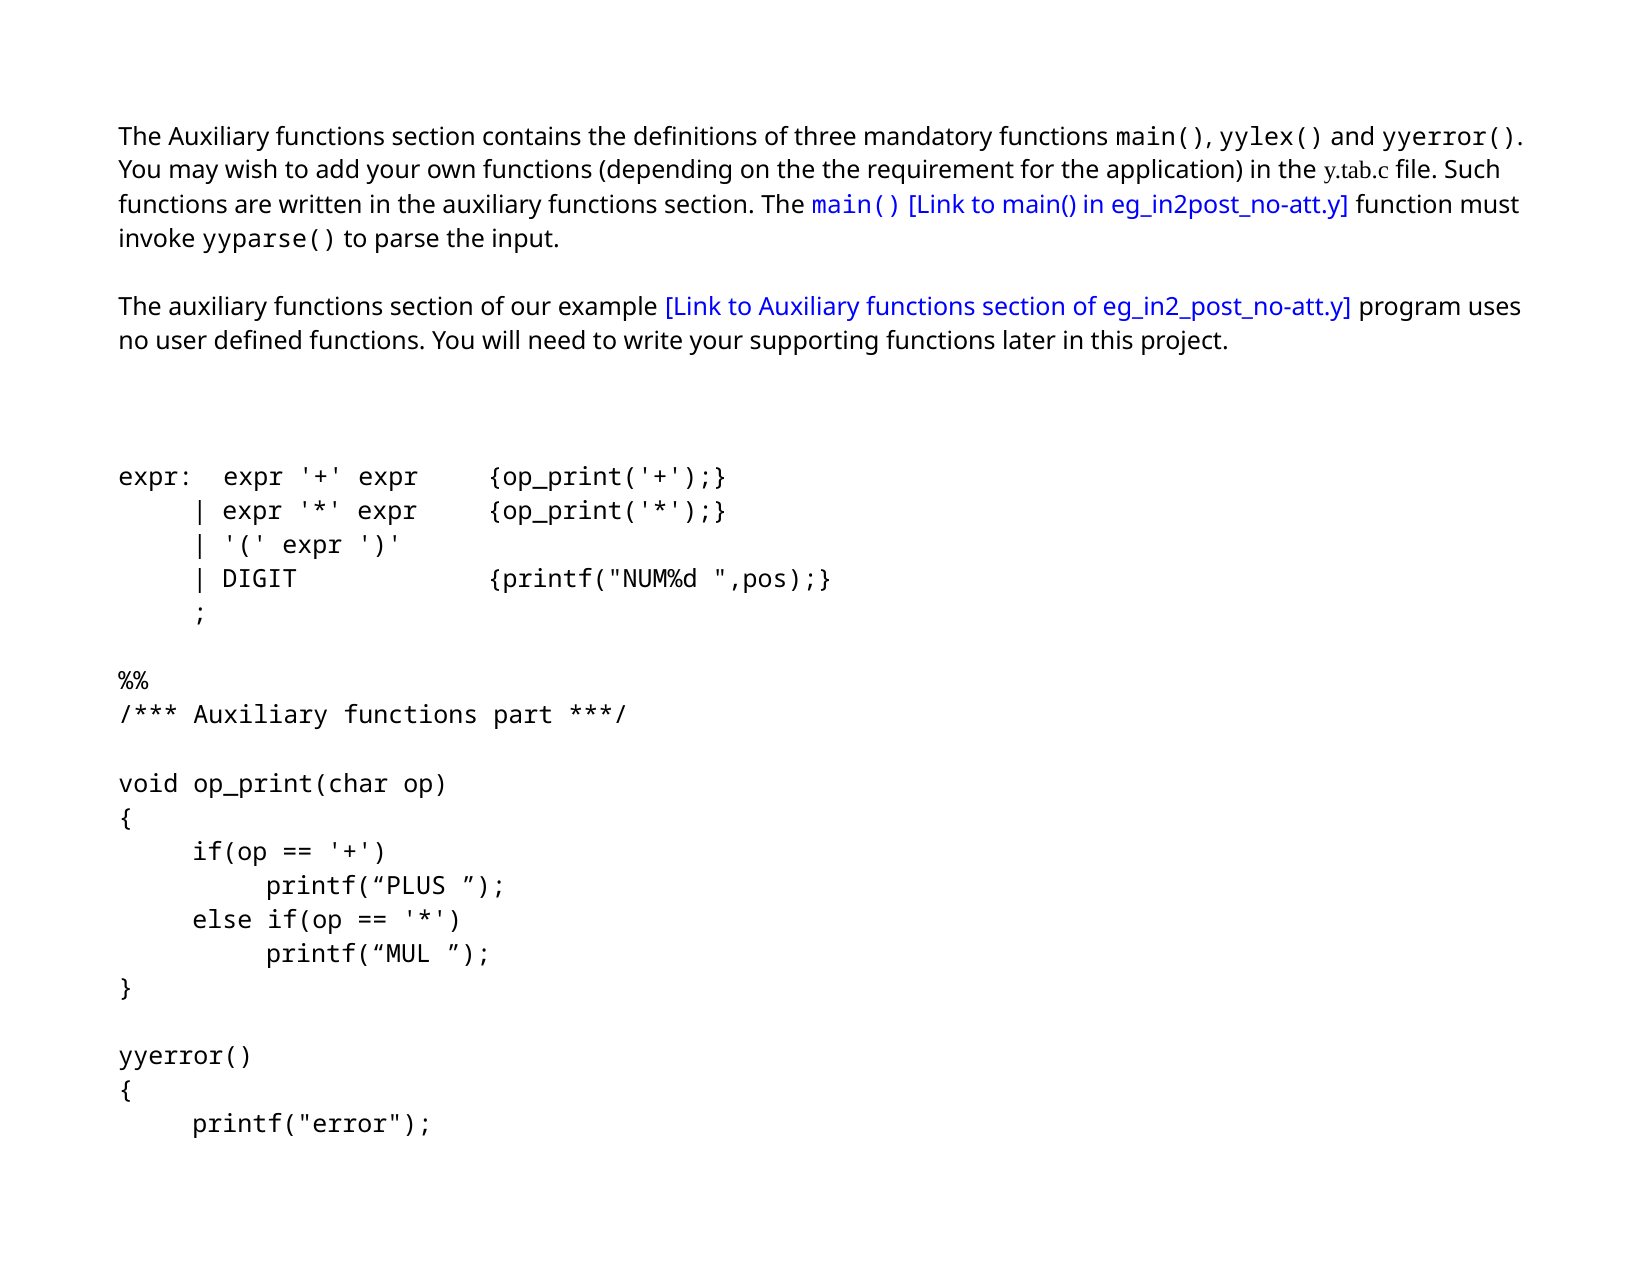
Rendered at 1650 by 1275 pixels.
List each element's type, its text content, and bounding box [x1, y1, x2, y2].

text printf(“PLUS ”); [118, 867, 1532, 902]
text printf("error"); [118, 1106, 1532, 1140]
text { [118, 799, 1532, 833]
text /*** Auxiliary functions part ***/ [118, 697, 1532, 731]
text The Auxiliary functions section contains the definitions of three mandatory functions main(), yylex() and yyerror(). You may wish to add your own functions (depending on the the requirement for the application) in the y.tab.c file. Such functions are written in the auxiliary functions section. The main() [Link to main() in eg_in2post_no-att.y] function must invoke yyparse() to parse the input. [118, 118, 1532, 254]
text The auxiliary functions section of our example [Link to Auxiliary functions section of eg_in2_post_no-att.y] program uses no user defined functions. You will need to write your supporting functions later in this project. [118, 288, 1532, 357]
text | expr '*' expr {op_print('*');} [118, 493, 1532, 527]
text | '(' expr ')' [118, 527, 1532, 561]
text } [118, 970, 1532, 1004]
text yyerror() [118, 1038, 1532, 1072]
text ; [118, 595, 1532, 629]
text { [118, 1072, 1532, 1106]
text void op_print(char op) [118, 765, 1532, 799]
text expr: expr '+' expr {op_print('+');} [118, 459, 1532, 493]
text | DIGIT {printf("NUM%d ",pos);} [118, 561, 1532, 595]
text else if(op == '*') [118, 902, 1532, 936]
text %% [118, 663, 1532, 697]
text if(op == '+') [118, 833, 1532, 867]
text printf(“MUL ”); [118, 936, 1532, 970]
